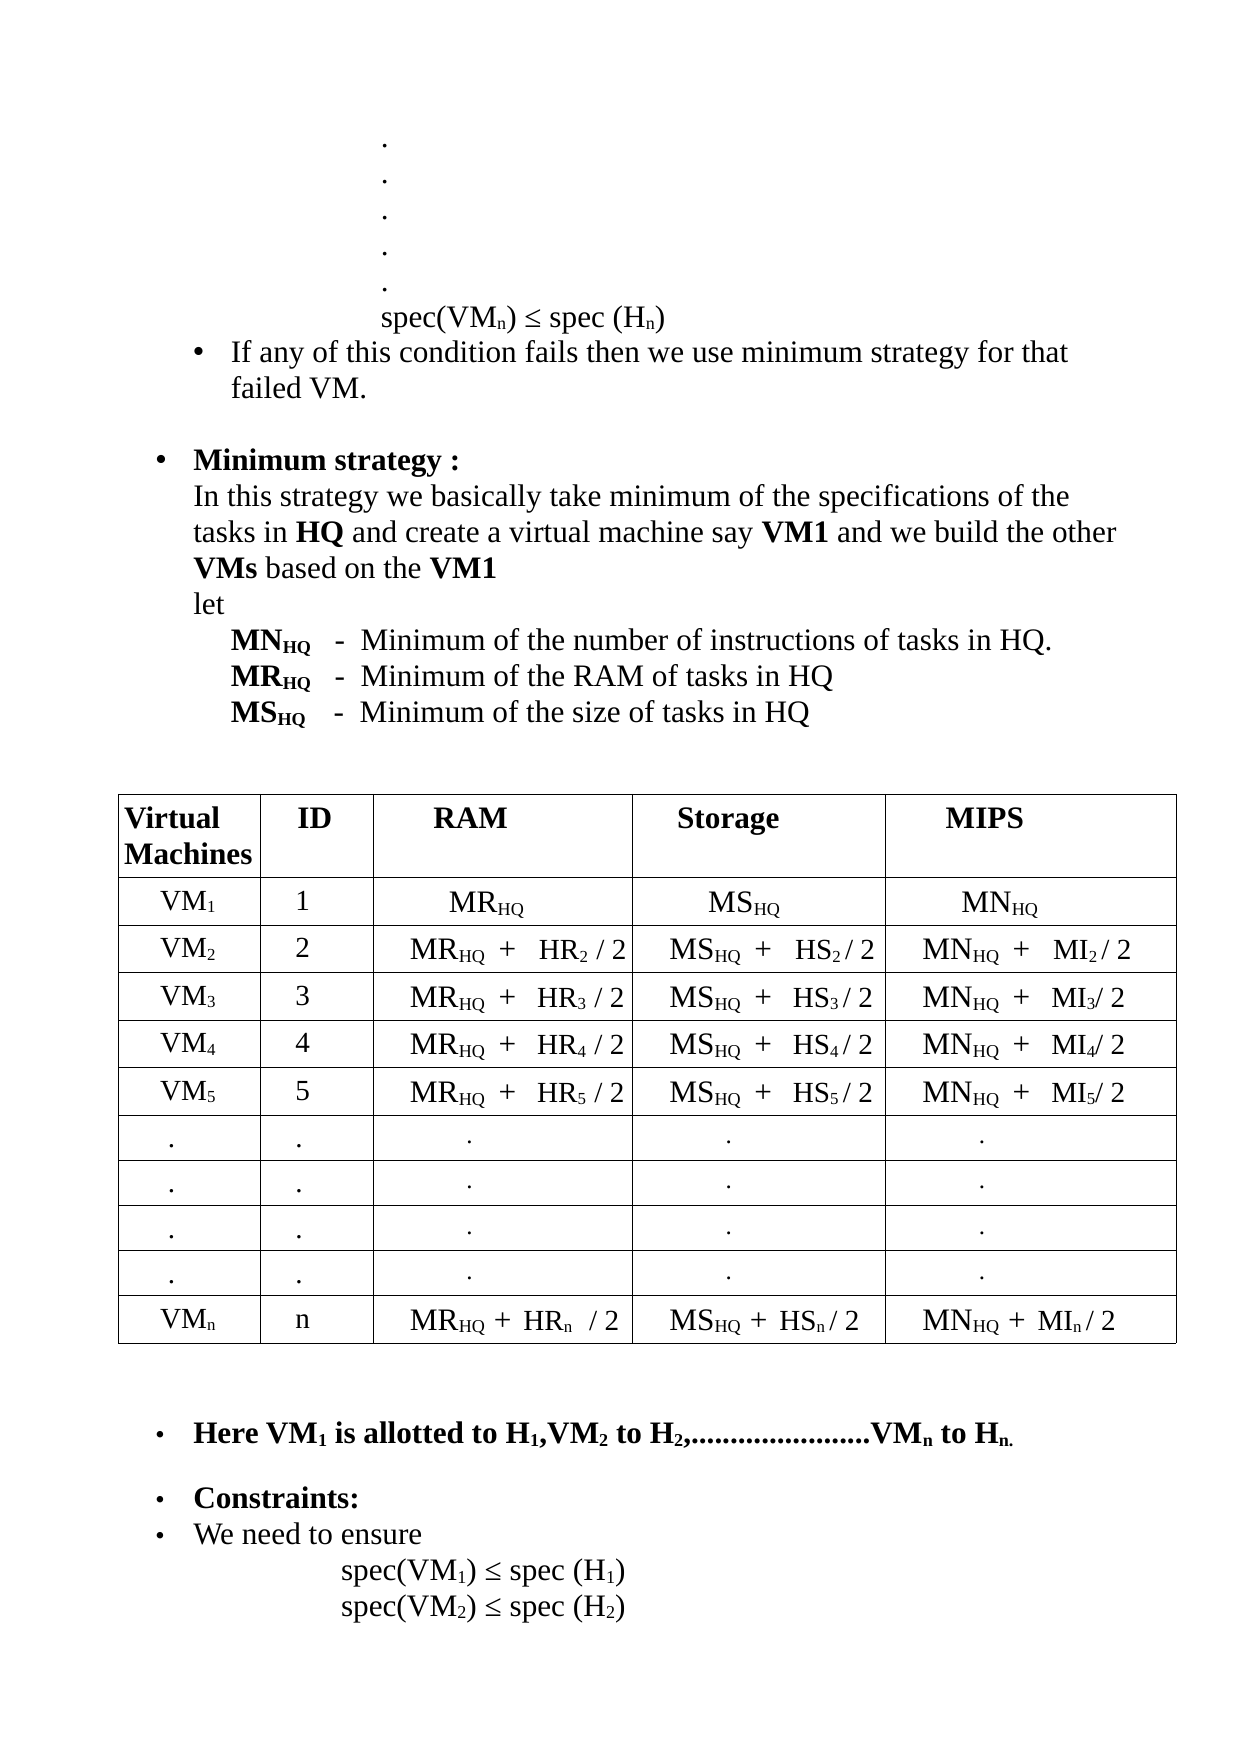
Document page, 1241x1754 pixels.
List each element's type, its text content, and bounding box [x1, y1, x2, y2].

table_cell MRHQ + HR5 / 2 [374, 1068, 632, 1115]
list MNHQ - Minimum of the number of instructions of tasks in HQ. MRHQ - Minimum of the RAM of tasks in HQ MSHQ - Minimum of the size of tasks in HQ [193, 621, 1122, 794]
table_cell 3 [261, 973, 373, 1020]
table_cell MSHQ + HS4 / 2 [633, 1021, 885, 1067]
list . . [343, 226, 1122, 298]
table_header RAM [374, 795, 632, 877]
table_cell . [119, 1206, 260, 1250]
table_cell . [261, 1206, 373, 1250]
table_cell MRHQ + HR3 / 2 [374, 973, 632, 1020]
table_cell VM2 [119, 926, 260, 972]
table_cell . [633, 1116, 885, 1160]
table_cell VM4 [119, 1021, 260, 1067]
table_cell MRHQ + HRn / 2 [374, 1296, 632, 1343]
list Constraints: [156, 1479, 1122, 1515]
table_cell . [633, 1206, 885, 1250]
table_cell . [119, 1251, 260, 1295]
table_header MIPS [886, 795, 1176, 877]
list Minimum strategy : In this strategy we basically take minimum of the specifications of the tasks in HQ and create a virtual machine say VM1 and we build the other VMs based on the VM1 let [156, 442, 1122, 621]
table_cell MNHQ + MI4/ 2 [886, 1021, 1176, 1067]
table_cell VM5 [119, 1068, 260, 1115]
table_header Storage [633, 795, 885, 877]
table_cell . [886, 1206, 1176, 1250]
table_cell MSHQ + HS2 / 2 [633, 926, 885, 972]
table_cell MNHQ + MI5/ 2 [886, 1068, 1176, 1115]
table_cell . [261, 1161, 373, 1205]
table_cell . [886, 1116, 1176, 1160]
table_cell MSHQ + HS5 / 2 [633, 1068, 885, 1115]
table_cell MSHQ + HSn / 2 [633, 1296, 885, 1343]
table_cell VM3 [119, 973, 260, 1020]
table_cell MNHQ + MI2 / 2 [886, 926, 1176, 972]
table_cell MNHQ + MIn / 2 [886, 1296, 1176, 1343]
table_cell . [119, 1116, 260, 1160]
table_cell . [261, 1116, 373, 1160]
table_cell . [374, 1251, 632, 1295]
table_cell MRHQ [374, 878, 632, 925]
table_cell 2 [261, 926, 373, 972]
list Here VM1 is allotted to H1,VM2 to H2,.......................VMn to Hn. [156, 1414, 1122, 1479]
table_cell MNHQ [886, 878, 1176, 925]
table_cell . [261, 1251, 373, 1295]
table_cell . [374, 1116, 632, 1160]
table_cell MNHQ + MI3/ 2 [886, 973, 1176, 1020]
table_cell VM1 [119, 878, 260, 925]
table_cell MRHQ + HR2 / 2 [374, 926, 632, 972]
table_cell 1 [261, 878, 373, 925]
table_cell . [633, 1161, 885, 1205]
table_cell MSHQ + HS3 / 2 [633, 973, 885, 1020]
table_cell . [633, 1251, 885, 1295]
table_cell MRHQ + HR4 / 2 [374, 1021, 632, 1067]
list spec(VMn) ≤ spec (Hn) [343, 298, 1122, 334]
table_cell . [374, 1206, 632, 1250]
table_cell . [119, 1161, 260, 1205]
table_cell MSHQ [633, 878, 885, 925]
list . . . [343, 118, 1122, 226]
table_cell VMn [119, 1296, 260, 1343]
table_cell 4 [261, 1021, 373, 1067]
table_cell . [886, 1161, 1176, 1205]
table_cell 5 [261, 1068, 373, 1115]
table_cell n [261, 1296, 373, 1343]
table_header Virtual Machines [119, 795, 260, 877]
table_header ID [261, 795, 373, 877]
table_cell . [886, 1251, 1176, 1295]
list If any of this condition fails then we use minimum strategy for that failed VM. [193, 334, 1122, 442]
table_cell . [374, 1161, 632, 1205]
list We need to ensure spec(VM1) ≤ spec (H1) spec(VM2) ≤ spec (H2) [156, 1515, 1122, 1623]
